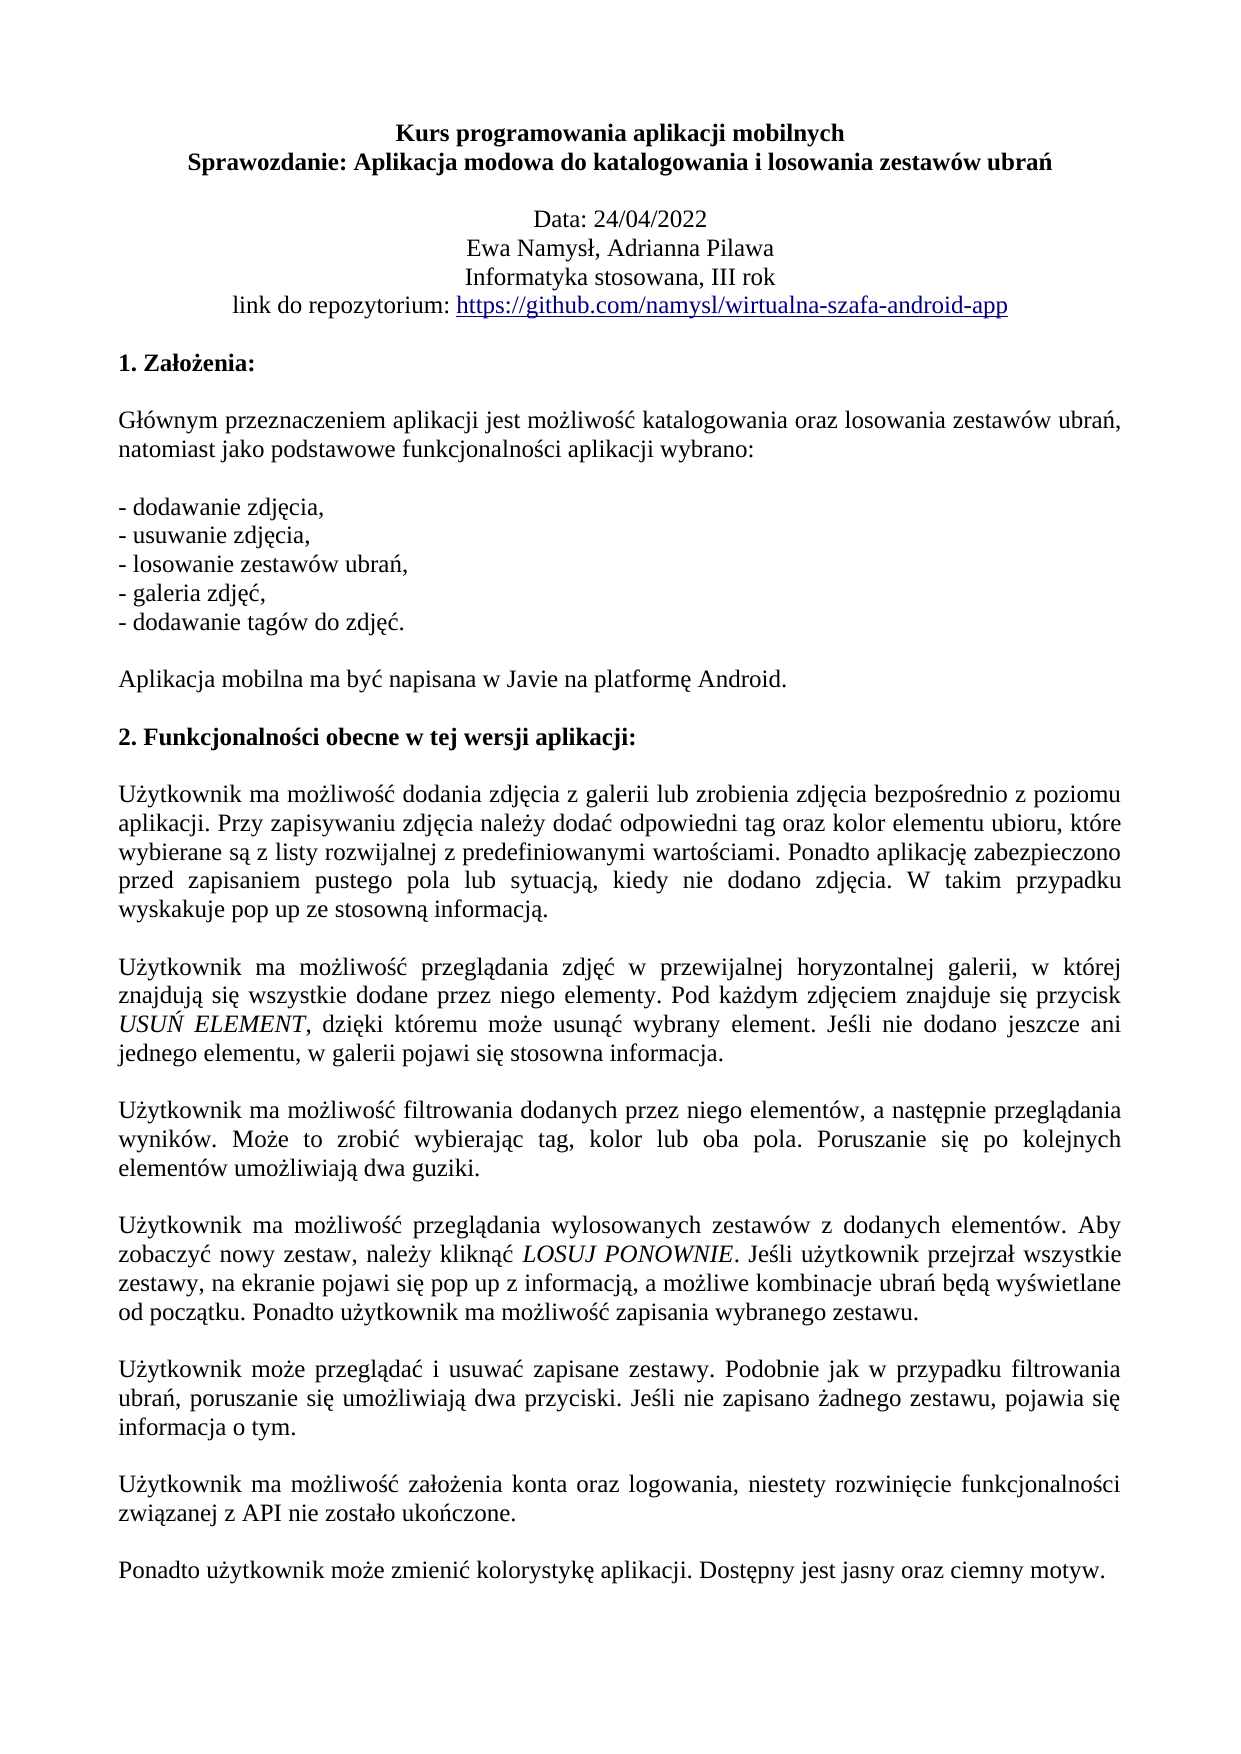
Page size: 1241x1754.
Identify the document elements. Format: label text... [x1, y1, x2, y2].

text Użytkownik ma możliwość dodania zdjęcia z galerii lub zrobienia zdjęcia bezpośrednio z poziomu aplikacji. Przy zapisywaniu zdjęcia należy dodać odpowiedni tag oraz kolor elementu ubioru, które wybierane są z listy rozwijalnej z predefiniowanymi wartościami. Ponadto aplikację zabezpieczono przed zapisaniem pustego pola lub sytuacją, kiedy nie dodano zdjęcia. W takim przypadku wyskakuje pop up ze stosowną informacją. [118, 779, 1122, 923]
text 2. Funkcjonalności obecne w tej wersji aplikacji: [118, 722, 1122, 751]
text Aplikacja mobilna ma być napisana w Javie na platformę Android. [118, 664, 1122, 693]
text Głównym przeznaczeniem aplikacji jest możliwość katalogowania oraz losowania zestawów ubrań, natomiast jako podstawowe funkcjonalności aplikacji wybrano: [118, 406, 1122, 463]
text Użytkownik ma możliwość założenia konta oraz logowania, niestety rozwinięcie funkcjonalności związanej z API nie zostało ukończone. [118, 1469, 1122, 1527]
text Użytkownik ma możliwość przeglądania wylosowanych zestawów z dodanych elementów. Aby zobaczyć nowy zestaw, należy kliknąć LOSUJ PONOWNIE. Jeśli użytkownik przejrzał wszystkie zestawy, na ekranie pojawi się pop up z informacją, a możliwe kombinacje ubrań będą wyświetlane od początku. Ponadto użytkownik ma możliwość zapisania wybranego zestawu. [118, 1211, 1122, 1326]
text - dodawanie tagów do zdjęć. [118, 607, 1122, 636]
text - usuwanie zdjęcia, [118, 521, 1122, 549]
text Ewa Namysł, Adrianna Pilawa [118, 233, 1122, 262]
text link do repozytorium: https://github.com/namysl/wirtualna-szafa-android-app [118, 291, 1122, 319]
text Informatyka stosowana, III rok [118, 262, 1122, 291]
text Data: 24/04/2022 [118, 204, 1122, 233]
text - dodawanie zdjęcia, [118, 492, 1122, 521]
text - galeria zdjęć, [118, 578, 1122, 607]
text Użytkownik ma możliwość przeglądania zdjęć w przewijalnej horyzontalnej galerii, w której znajdują się wszystkie dodane przez niego elementy. Pod każdym zdjęciem znajduje się przycisk USUŃ ELEMENT, dzięki któremu może usunąć wybrany element. Jeśli nie dodano jeszcze ani jednego elementu, w galerii pojawi się stosowna informacja. [118, 952, 1122, 1067]
text Użytkownik ma możliwość filtrowania dodanych przez niego elementów, a następnie przeglądania wyników. Może to zrobić wybierając tag, kolor lub oba pola. Poruszanie się po kolejnych elementów umożliwiają dwa guziki. [118, 1096, 1122, 1182]
text Sprawozdanie: Aplikacja modowa do katalogowania i losowania zestawów ubrań [118, 147, 1122, 176]
text Ponadto użytkownik może zmienić kolorystykę aplikacji. Dostępny jest jasny oraz ciemny motyw. [118, 1556, 1122, 1584]
text Użytkownik może przeglądać i usuwać zapisane zestawy. Podobnie jak w przypadku filtrowania ubrań, poruszanie się umożliwiają dwa przyciski. Jeśli nie zapisano żadnego zestawu, pojawia się informacja o tym. [118, 1354, 1122, 1441]
text Kurs programowania aplikacji mobilnych [118, 118, 1122, 147]
text - losowanie zestawów ubrań, [118, 549, 1122, 578]
text 1. Założenia: [118, 348, 1122, 377]
